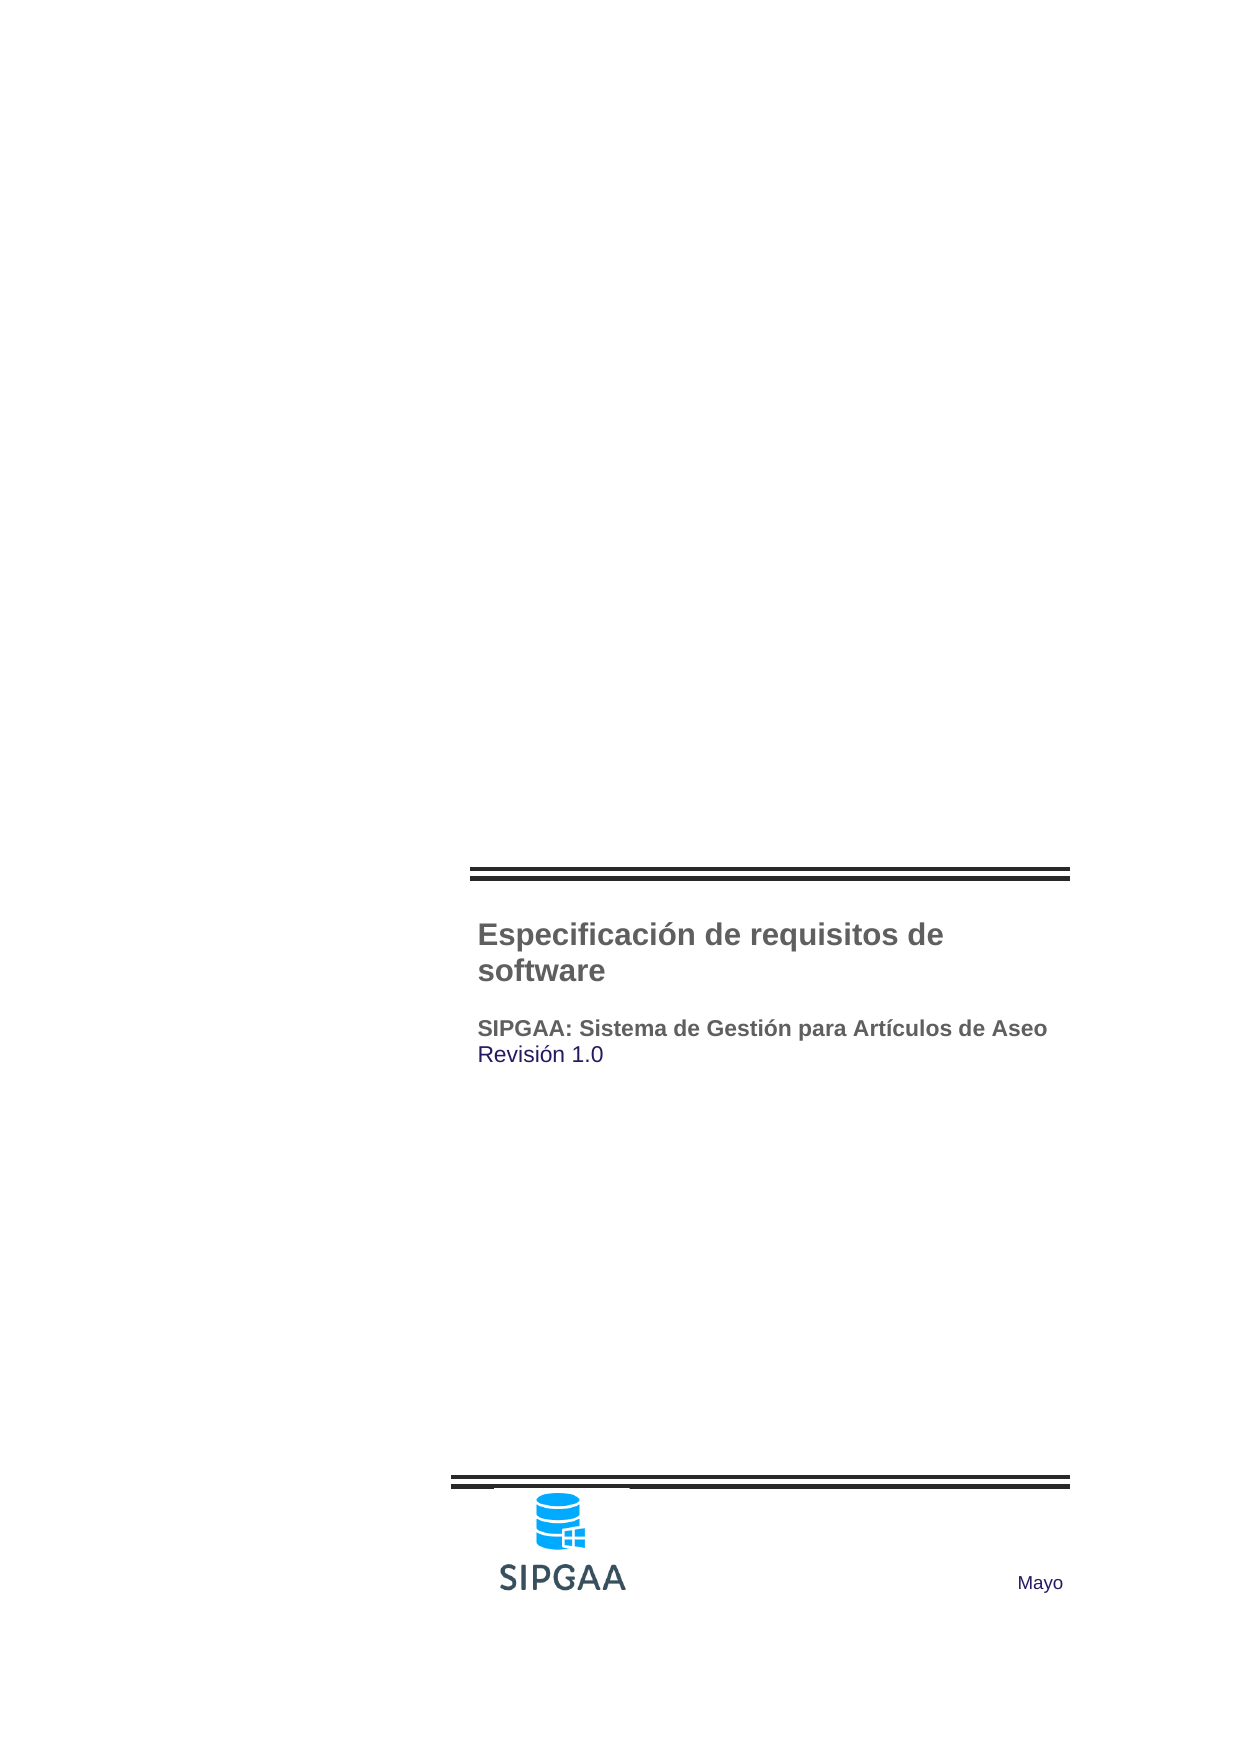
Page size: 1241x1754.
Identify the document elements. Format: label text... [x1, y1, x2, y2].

table_header [470, 871, 1070, 876]
table_header [470, 881, 1070, 916]
table_header [630, 1489, 672, 1593]
list Revisión 1.0 [477, 1041, 1063, 1067]
picture [494, 1488, 630, 1594]
table_header [673, 1489, 758, 1593]
table_header [759, 1479, 1070, 1484]
table_header [673, 1479, 758, 1484]
table_header Mayo [759, 1489, 1070, 1593]
table_header [451, 1479, 672, 1484]
table_header [451, 1489, 494, 1593]
text SIPGAA: Sistema de Gestión para Artículos de Aseo [477, 1014, 1063, 1041]
text Especificación de requisitos de software [477, 916, 1063, 988]
